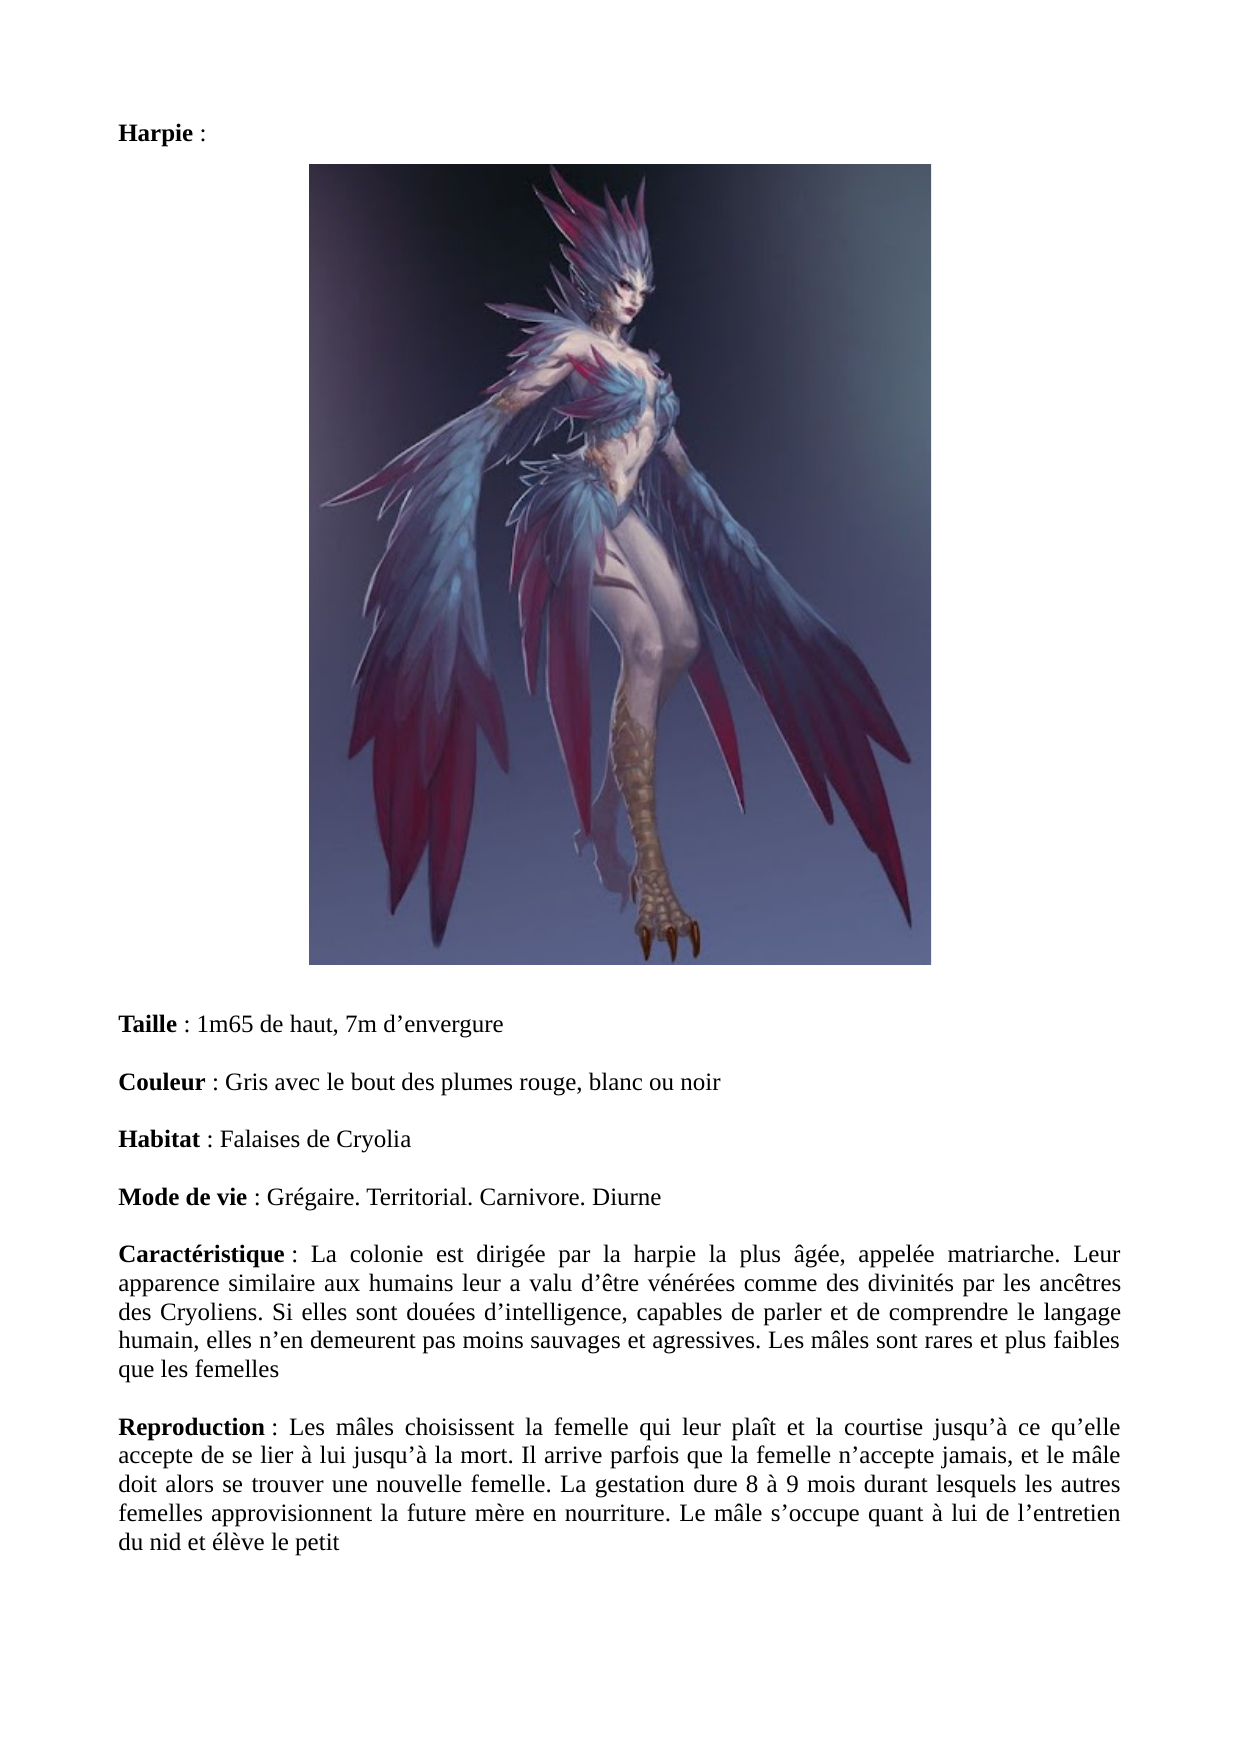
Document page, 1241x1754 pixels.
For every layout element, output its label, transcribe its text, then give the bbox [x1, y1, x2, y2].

text Caractéristique : La colonie est dirigée par la harpie la plus âgée, appelée matriarche. Leur apparence similaire aux humains leur a valu d’être vénérées comme des divinités par les ancêtres des Cryoliens. Si elles sont douées d’intelligence, capables de parler et de comprendre le langage humain, elles n’en demeurent pas moins sauvages et agressives. Les mâles sont rares et plus faibles que les femelles [118, 1239, 1122, 1383]
picture [309, 164, 932, 965]
text Harpie : [118, 118, 1122, 147]
text Reproduction : Les mâles choisissent la femelle qui leur plaît et la courtise jusqu’à ce qu’elle accepte de se lier à lui jusqu’à la mort. Il arrive parfois que la femelle n’accepte jamais, et le mâle doit alors se trouver une nouvelle femelle. La gestation dure 8 à 9 mois durant lesquels les autres femelles approvisionnent la future mère en nourriture. Le mâle s’occupe quant à lui de l’entretien du nid et élève le petit [118, 1412, 1122, 1556]
text Mode de vie : Grégaire. Territorial. Carnivore. Diurne [118, 1182, 1122, 1211]
text Taille : 1m65 de haut, 7m d’envergure [118, 1009, 1122, 1038]
text Habitat : Falaises de Cryolia [118, 1124, 1122, 1153]
text Couleur : Gris avec le bout des plumes rouge, blanc ou noir [118, 1067, 1122, 1096]
